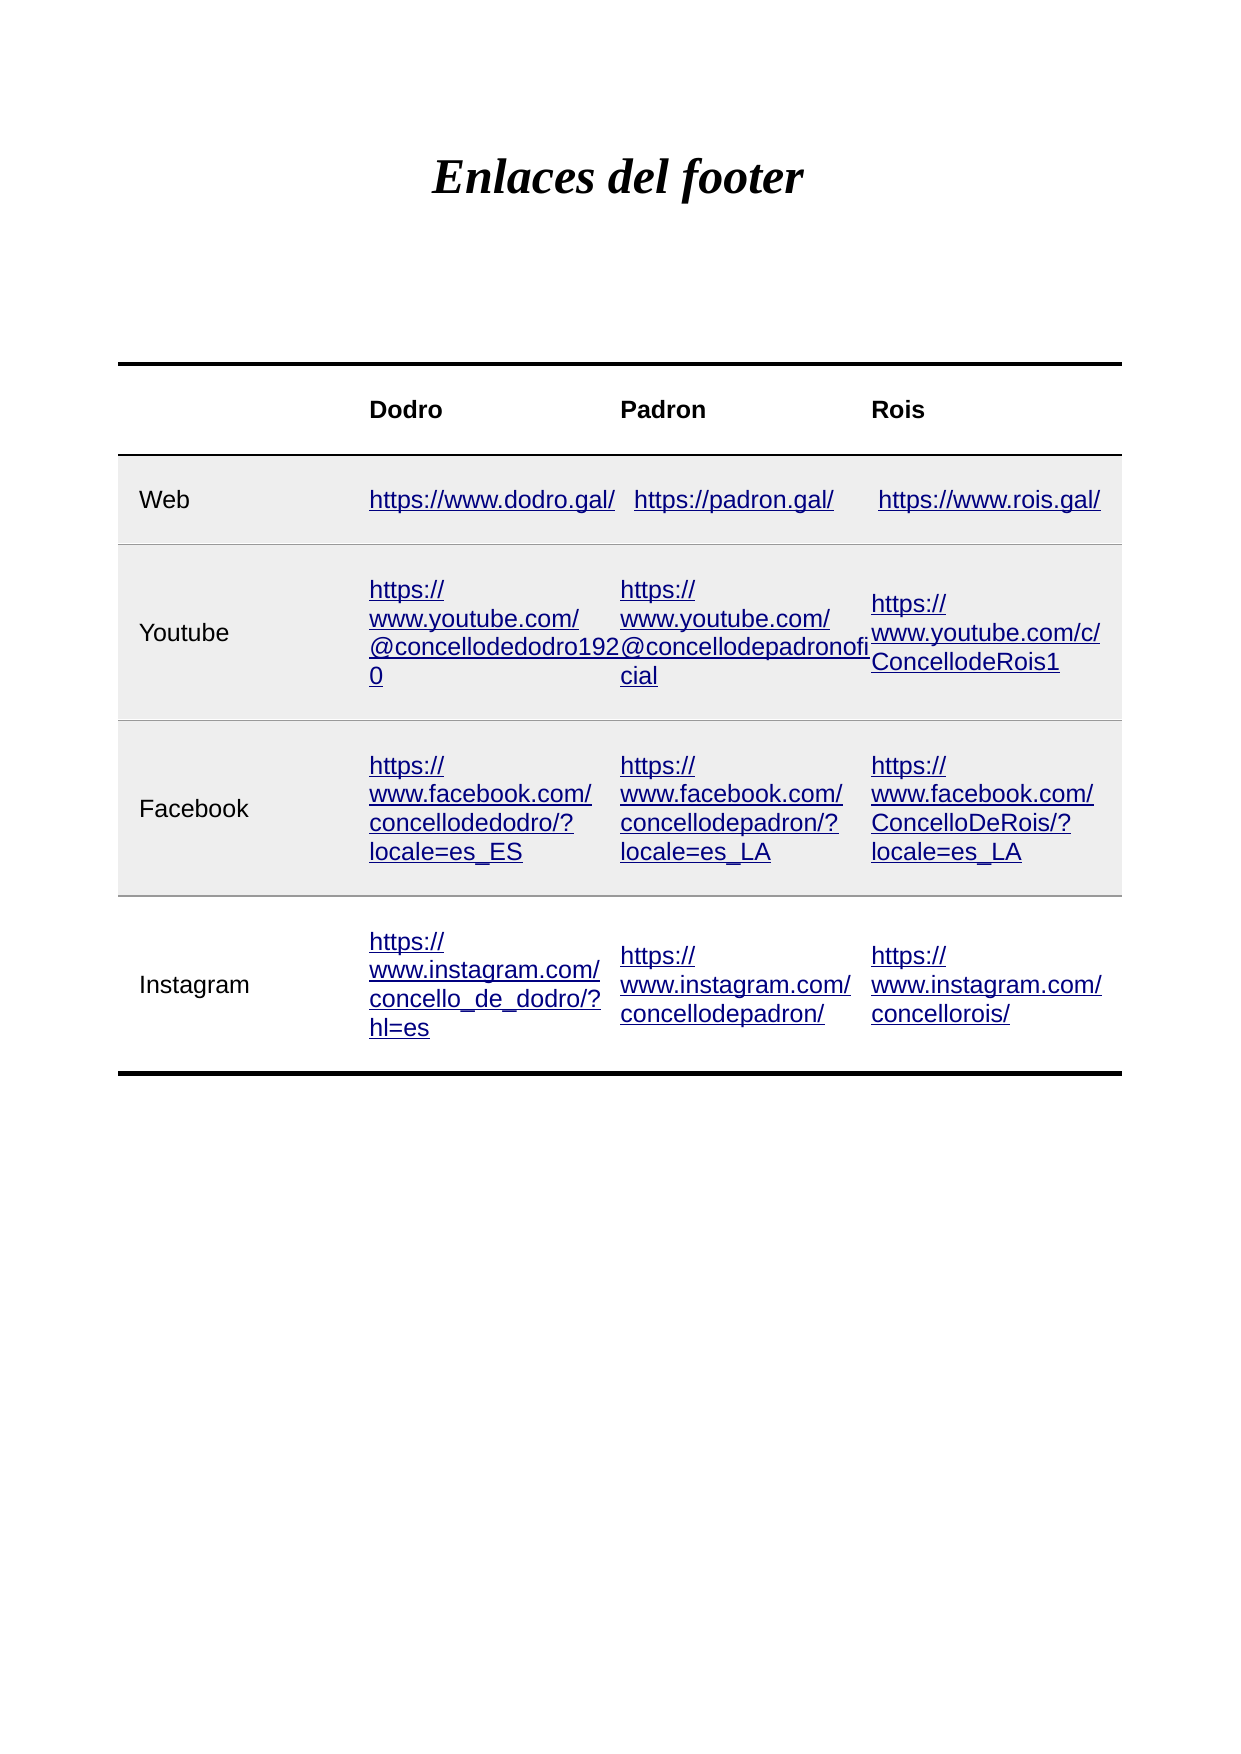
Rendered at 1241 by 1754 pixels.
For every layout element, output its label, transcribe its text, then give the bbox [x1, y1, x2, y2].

table_cell Youtube [118, 545, 369, 719]
text Enlaces del footer [118, 147, 1122, 204]
table_cell https://www.facebook.com/concellodepadron/?locale=es_LA [620, 721, 871, 895]
table_cell Web [118, 456, 369, 543]
table_cell https://www.facebook.com/ConcelloDeRois/?locale=es_LA [871, 721, 1122, 895]
table_cell Instagram [118, 897, 369, 1071]
table_cell https://www.instagram.com/concellorois/ [871, 897, 1122, 1071]
table_cell https://www.instagram.com/concello_de_dodro/?hl=es [369, 897, 620, 1071]
table_cell https://www.rois.gal/ [871, 456, 1122, 543]
table_cell https://www.youtube.com/c/ConcellodeRois1 [871, 545, 1122, 719]
table_cell https://www.instagram.com/concellodepadron/ [620, 897, 871, 1071]
table_cell https://padron.gal/ [620, 456, 871, 543]
table_cell https://www.youtube.com/@concellodepadronoficial [620, 545, 871, 719]
table_cell 0 [369, 659, 620, 719]
table_cell https://www.facebook.com/concellodedodro/?locale=es_ES [369, 721, 620, 895]
table_cell https://www.youtube.com/@concellodedodro192 [369, 545, 620, 657]
table_header Dodro [369, 366, 620, 454]
table_header [118, 366, 369, 454]
table_header Padron [620, 366, 871, 454]
table_cell Facebook [118, 721, 369, 895]
table_header Rois [871, 366, 1122, 454]
table_cell https://www.dodro.gal/ [369, 456, 620, 543]
